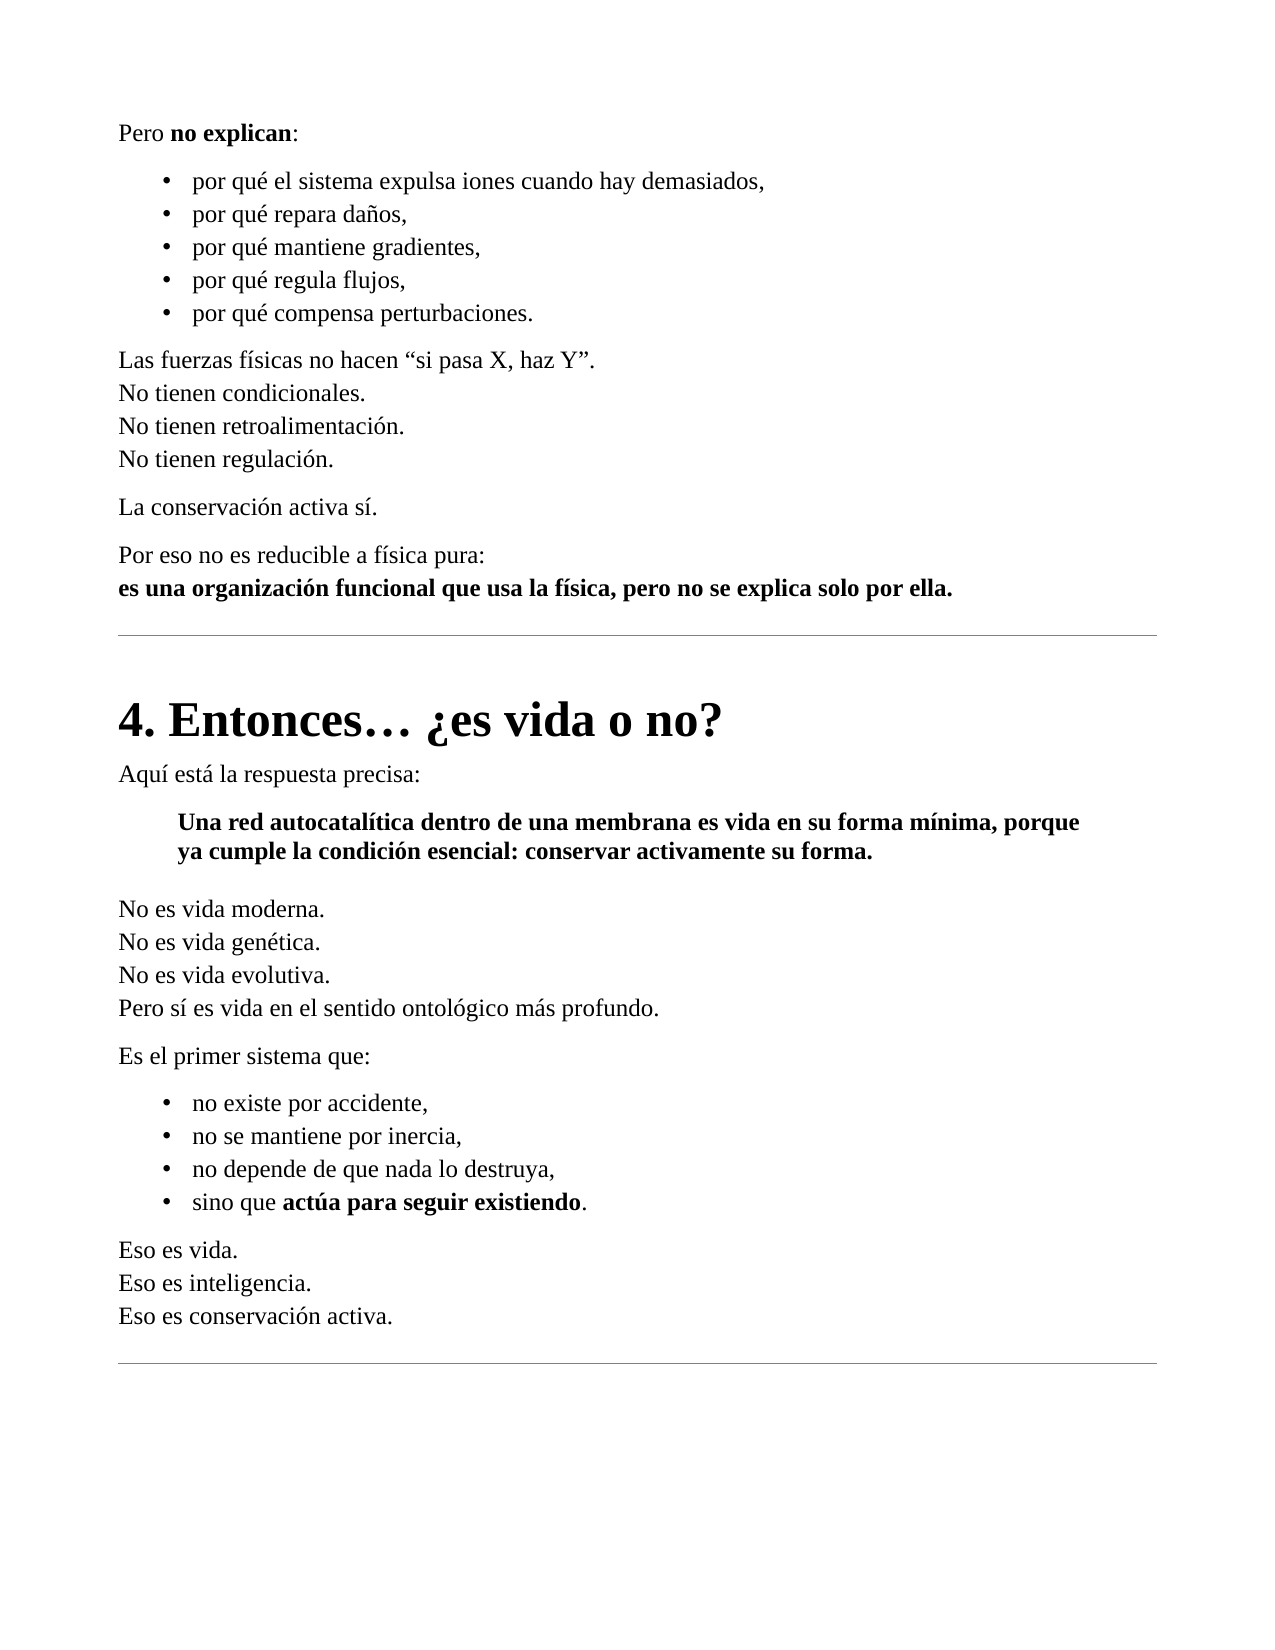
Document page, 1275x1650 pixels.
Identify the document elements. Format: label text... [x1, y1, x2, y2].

list por qué repara daños, [162, 199, 1157, 227]
list por qué el sistema expulsa iones cuando hay demasiados, [162, 166, 1157, 194]
text Por eso no es reducible a física pura: es una organización funcional que usa la física, pero no se explica solo por ella. [118, 540, 1157, 601]
text Una red autocatalítica dentro de una membrana es vida en su forma mínima, porque ya cumple la condición esencial: conservar activamente su forma. [177, 807, 1098, 865]
text Aquí está la respuesta precisa: [118, 759, 1157, 788]
list por qué mantiene gradientes, [162, 232, 1157, 261]
list por qué compensa perturbaciones. [162, 298, 1157, 327]
text Pero no explican: [118, 118, 1157, 147]
text Es el primer sistema que: [118, 1041, 1157, 1069]
list no se mantiene por inercia, [162, 1121, 1157, 1150]
text No es vida moderna. No es vida genética. No es vida evolutiva. Pero sí es vida en el sentido ontológico más profundo. [118, 894, 1157, 1022]
list no depende de que nada lo destruya, [162, 1154, 1157, 1183]
text La conservación activa sí. [118, 492, 1157, 521]
list por qué regula flujos, [162, 265, 1157, 293]
text Las fuerzas físicas no hacen “si pasa X, haz Y”. No tienen condicionales. No tienen retroalimentación. No tienen regulación. [118, 345, 1157, 473]
list sino que actúa para seguir existiendo. [162, 1187, 1157, 1216]
subtitle 4. Entonces… ¿es vida o no? [118, 689, 1157, 747]
text Eso es vida. Eso es inteligencia. Eso es conservación activa. [118, 1235, 1157, 1330]
list no existe por accidente, [162, 1088, 1157, 1117]
